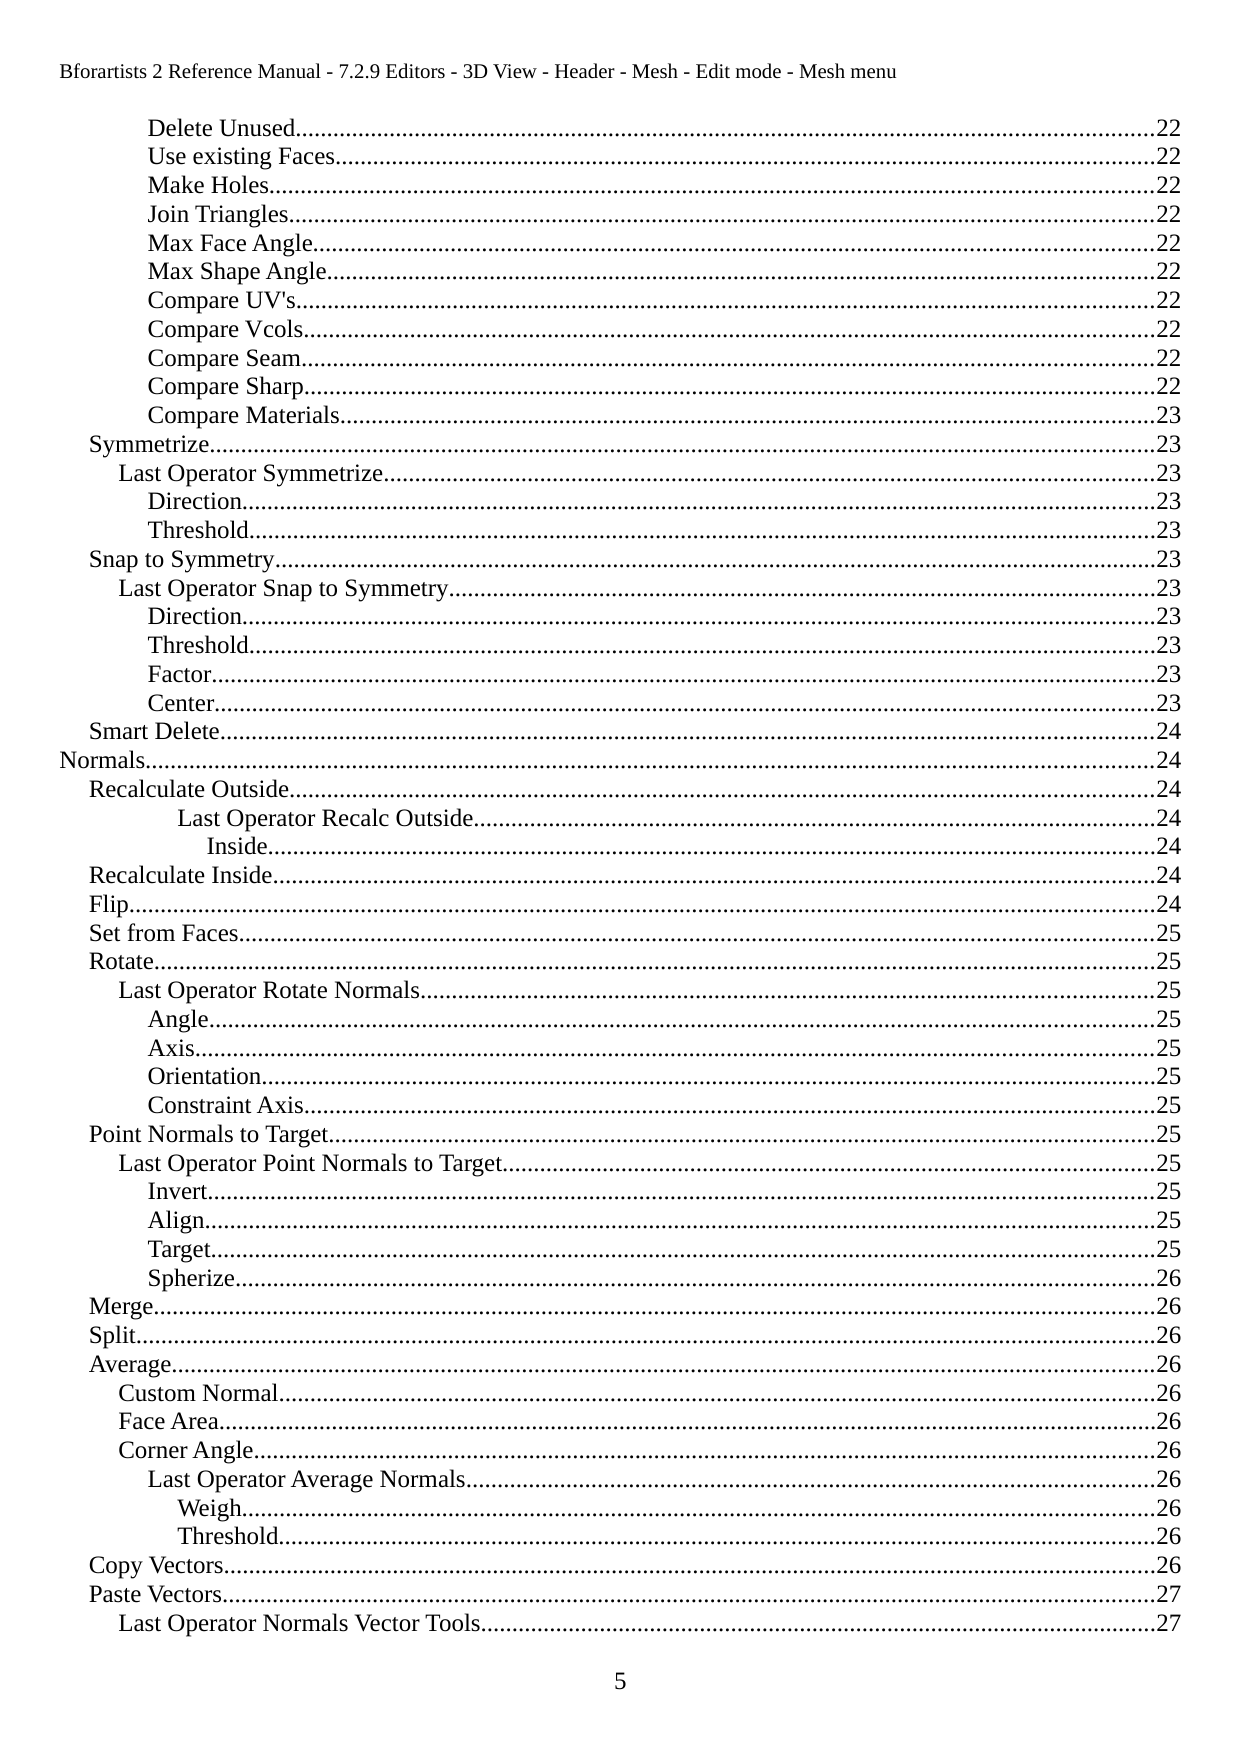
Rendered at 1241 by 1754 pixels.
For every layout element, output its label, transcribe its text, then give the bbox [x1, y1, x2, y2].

text Set from Faces 25 [88, 918, 1181, 946]
text Last Operator Recalc Outside 24 [177, 803, 1181, 831]
text Merge 26 [88, 1291, 1181, 1320]
text Split 26 [88, 1320, 1181, 1349]
text Compare UV's 22 [147, 285, 1181, 314]
text Recalculate Outside 24 [88, 774, 1181, 803]
text Invert 25 [147, 1176, 1181, 1205]
text Axis 25 [147, 1033, 1181, 1061]
text Compare Vcols 22 [147, 314, 1181, 343]
text Face Area 26 [118, 1406, 1181, 1435]
text Last Operator Average Normals 26 [147, 1464, 1181, 1493]
text Average 26 [88, 1349, 1181, 1378]
text Join Triangles 22 [147, 199, 1181, 228]
text Recalculate Inside 24 [88, 860, 1181, 889]
text Rotate 25 [88, 946, 1181, 975]
text Angle 25 [147, 1004, 1181, 1033]
text Last Operator Snap to Symmetry 23 [118, 573, 1181, 601]
text Flip 24 [88, 889, 1181, 918]
text Delete Unused 22 [147, 113, 1181, 141]
text Center 23 [147, 688, 1181, 716]
text Last Operator Rotate Normals 25 [118, 975, 1181, 1004]
text Max Face Angle 22 [147, 228, 1181, 256]
text Compare Materials 23 [147, 400, 1181, 429]
text Paste Vectors 27 [88, 1579, 1181, 1608]
text Threshold 26 [177, 1521, 1181, 1550]
text Threshold 23 [147, 515, 1181, 544]
text Compare Seam 22 [147, 343, 1181, 371]
text Max Shape Angle 22 [147, 256, 1181, 285]
text Smart Delete 24 [88, 716, 1181, 745]
text Last Operator Symmetrize 23 [118, 458, 1181, 486]
text Compare Sharp 22 [147, 371, 1181, 400]
text Direction 23 [147, 486, 1181, 515]
text Point Normals to Target 25 [88, 1119, 1181, 1148]
text Snap to Symmetry 23 [88, 544, 1181, 573]
text Direction 23 [147, 601, 1181, 630]
text Use existing Faces 22 [147, 141, 1181, 170]
text Make Holes 22 [147, 170, 1181, 199]
text Custom Normal 26 [118, 1378, 1181, 1406]
text Copy Vectors 26 [88, 1550, 1181, 1579]
text Weigh 26 [177, 1493, 1181, 1521]
text Factor 23 [147, 659, 1181, 688]
text Orientation 25 [147, 1061, 1181, 1090]
text Symmetrize 23 [88, 429, 1181, 458]
text Inside 24 [206, 831, 1181, 860]
text Constraint Axis 25 [147, 1090, 1181, 1119]
text Last Operator Point Normals to Target 25 [118, 1148, 1181, 1176]
text Target 25 [147, 1234, 1181, 1263]
text Corner Angle 26 [118, 1435, 1181, 1464]
text Last Operator Normals Vector Tools 27 [118, 1608, 1181, 1636]
text Threshold 23 [147, 630, 1181, 659]
text Normals 24 [59, 745, 1181, 774]
text Align 25 [147, 1205, 1181, 1234]
text Spherize 26 [147, 1263, 1181, 1291]
